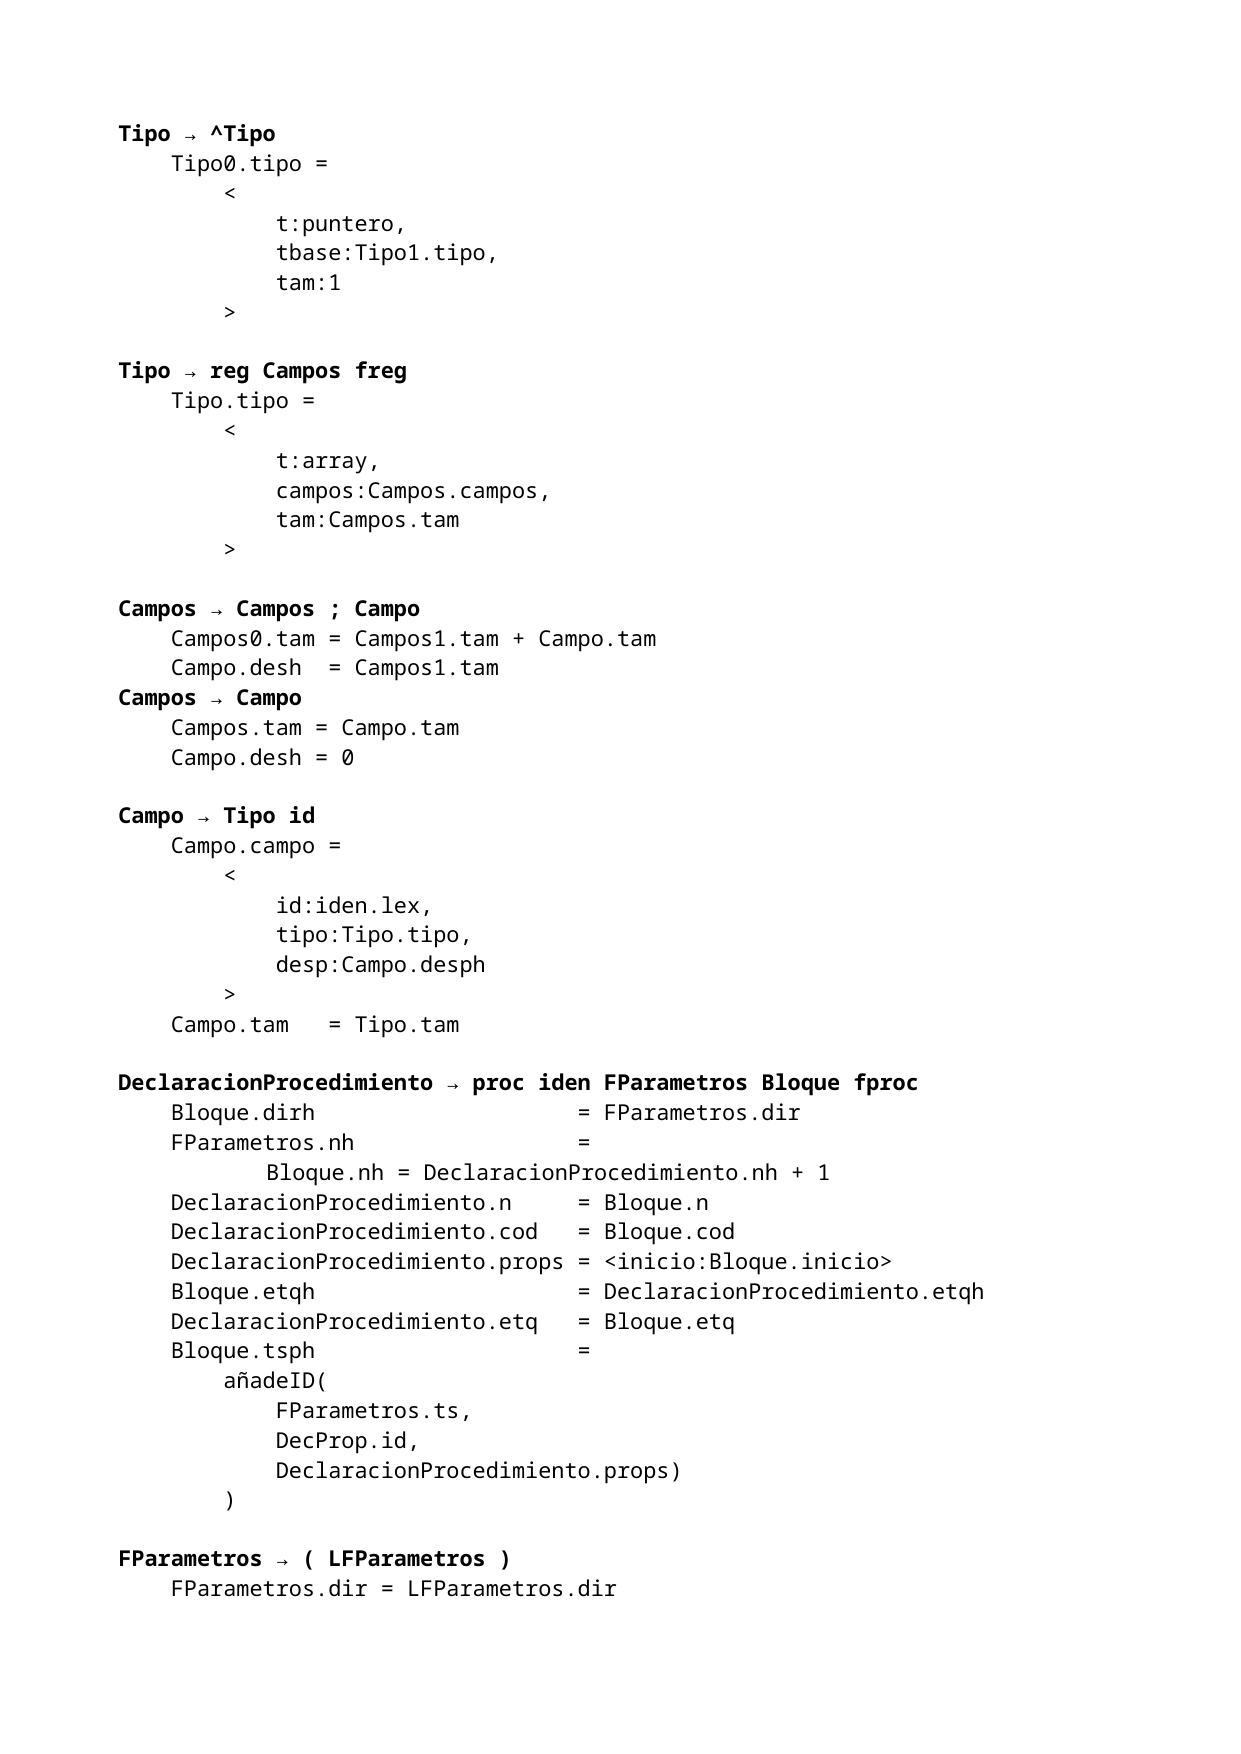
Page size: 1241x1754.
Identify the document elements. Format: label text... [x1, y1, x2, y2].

text DeclaracionProcedimiento.props = <inicio:Bloque.inicio> [118, 1246, 1122, 1276]
text t:puntero, [118, 207, 1122, 237]
text DeclaracionProcedimiento.props) [118, 1454, 1122, 1484]
text Tipo → ^Tipo [118, 118, 1122, 148]
text < [118, 415, 1122, 445]
text Campos.tam = Campo.tam [118, 712, 1122, 742]
text tbase:Tipo1.tipo, [118, 237, 1122, 267]
text DeclaracionProcedimiento → proc iden FParametros Bloque fproc [118, 1067, 1122, 1097]
text añadeID( [118, 1365, 1122, 1395]
text Campo.desh = Campos1.tam [118, 652, 1122, 682]
text Campos0.tam = Campos1.tam + Campo.tam [118, 622, 1122, 652]
text Campo.campo = [118, 830, 1122, 860]
text DeclaracionProcedimiento.cod = Bloque.cod [118, 1216, 1122, 1246]
text Campo.desh = 0 [118, 742, 1122, 771]
text id:iden.lex, [118, 889, 1122, 919]
text tipo:Tipo.tipo, [118, 919, 1122, 949]
text t:array, [118, 445, 1122, 474]
text < [118, 860, 1122, 889]
text Tipo0.tipo = [118, 148, 1122, 178]
text > [118, 534, 1122, 564]
text Campo.tam = Tipo.tam [118, 1009, 1122, 1038]
text FParametros.dir = LFParametros.dir [118, 1573, 1122, 1602]
text ) [118, 1484, 1122, 1514]
text Tipo.tipo = [118, 385, 1122, 415]
text Bloque.dirh = FParametros.dir [118, 1097, 1122, 1127]
text FParametros.ts, [118, 1395, 1122, 1425]
text campos:Campos.campos, [118, 474, 1122, 504]
text Campos → Campos ; Campo [118, 593, 1122, 622]
text Tipo → reg Campos freg [118, 355, 1122, 385]
text < [118, 178, 1122, 207]
text Campos → Campo [118, 682, 1122, 712]
text DeclaracionProcedimiento.etq = Bloque.etq [118, 1306, 1122, 1335]
text desp:Campo.desph [118, 949, 1122, 979]
text FParametros → ( LFParametros ) [118, 1543, 1122, 1573]
text tam:1 [118, 267, 1122, 297]
text tam:Campos.tam [118, 504, 1122, 534]
text DeclaracionProcedimiento.n = Bloque.n [118, 1186, 1122, 1216]
text > [118, 979, 1122, 1009]
text > [118, 297, 1122, 327]
text Bloque.nh = DeclaracionProcedimiento.nh + 1 [118, 1157, 1122, 1186]
text DecProp.id, [118, 1425, 1122, 1454]
text Campo → Tipo id [118, 800, 1122, 830]
text Bloque.etqh = DeclaracionProcedimiento.etqh [118, 1276, 1122, 1306]
text FParametros.nh = [118, 1127, 1122, 1157]
text Bloque.tsph = [118, 1335, 1122, 1365]
